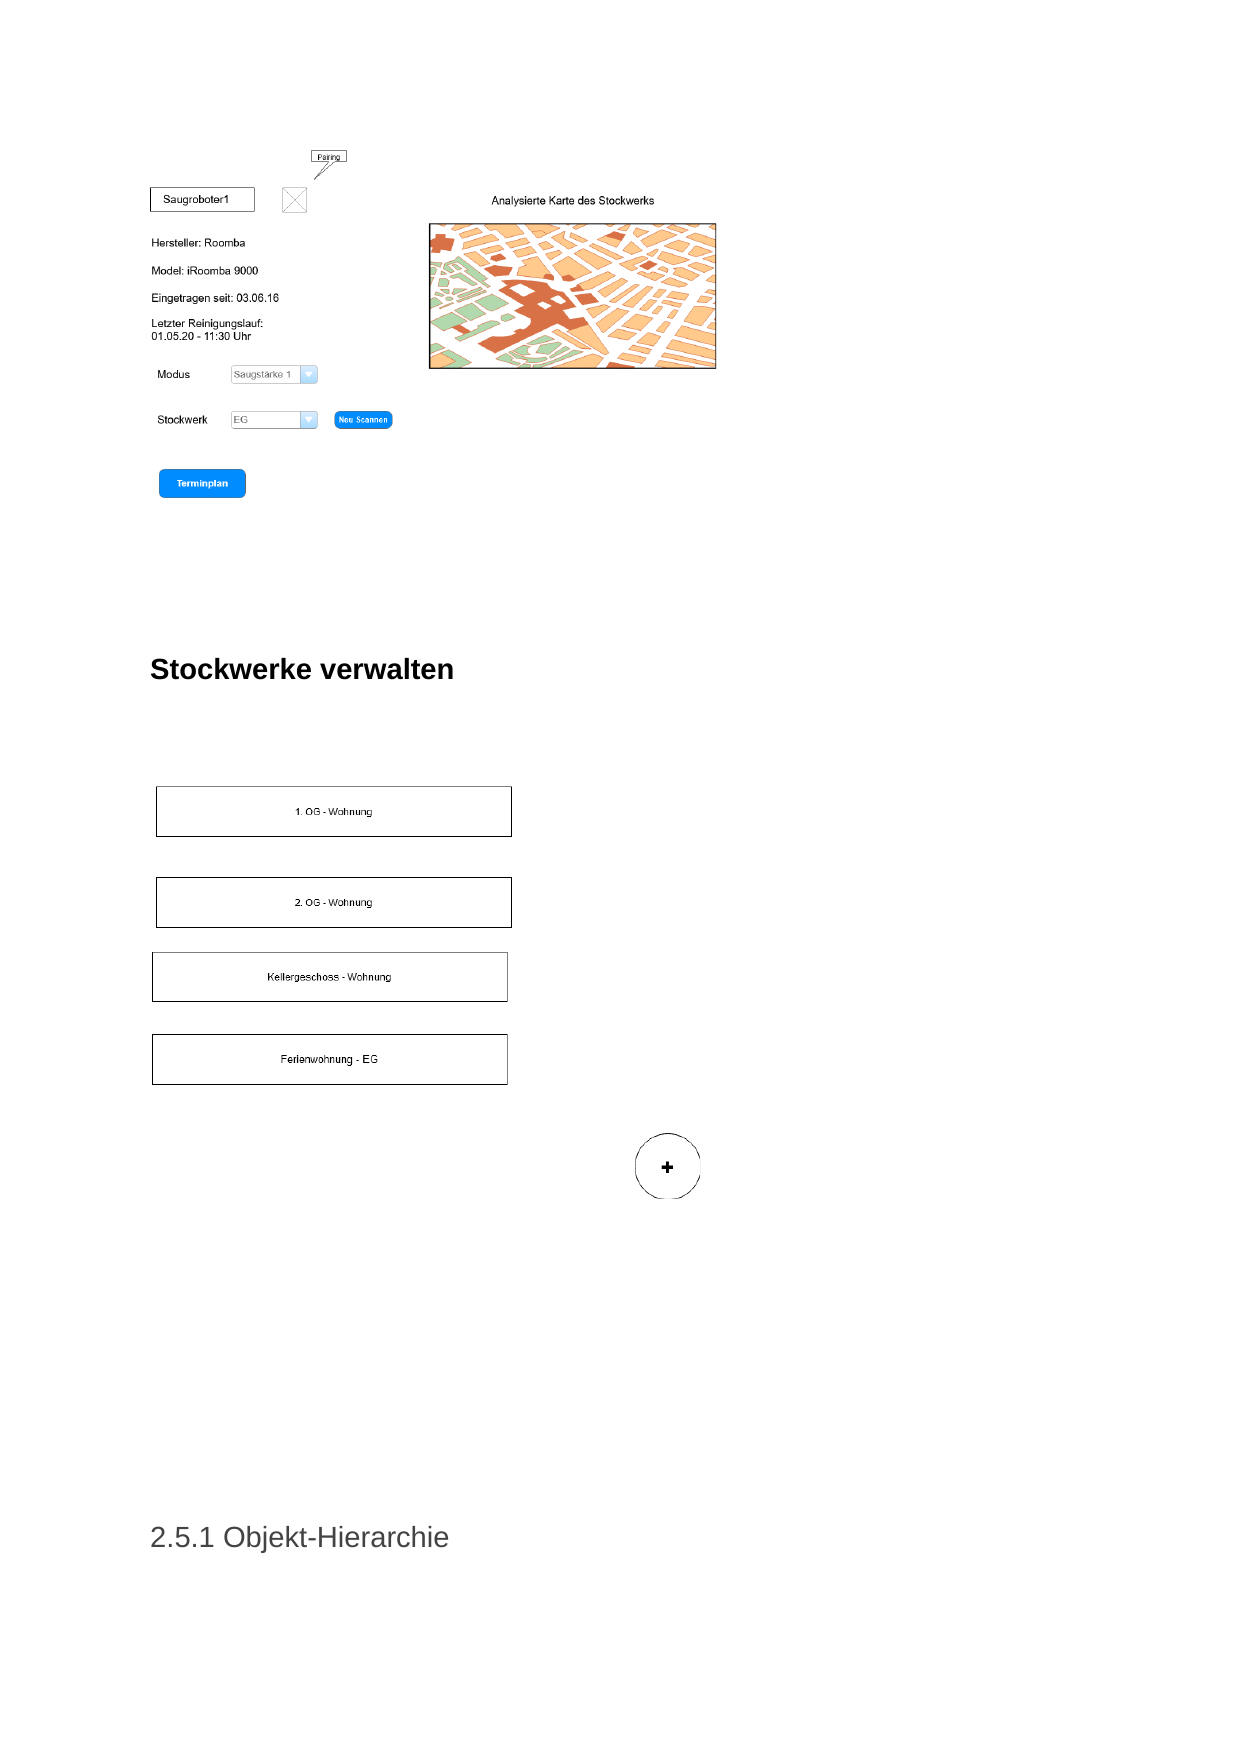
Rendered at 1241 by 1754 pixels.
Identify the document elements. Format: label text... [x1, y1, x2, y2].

text Stockwerke verwalten [150, 652, 1090, 686]
subtitle 2.5.1 Objekt-Hierarchie [150, 1520, 1090, 1554]
picture [150, 150, 717, 498]
picture [150, 721, 701, 1199]
